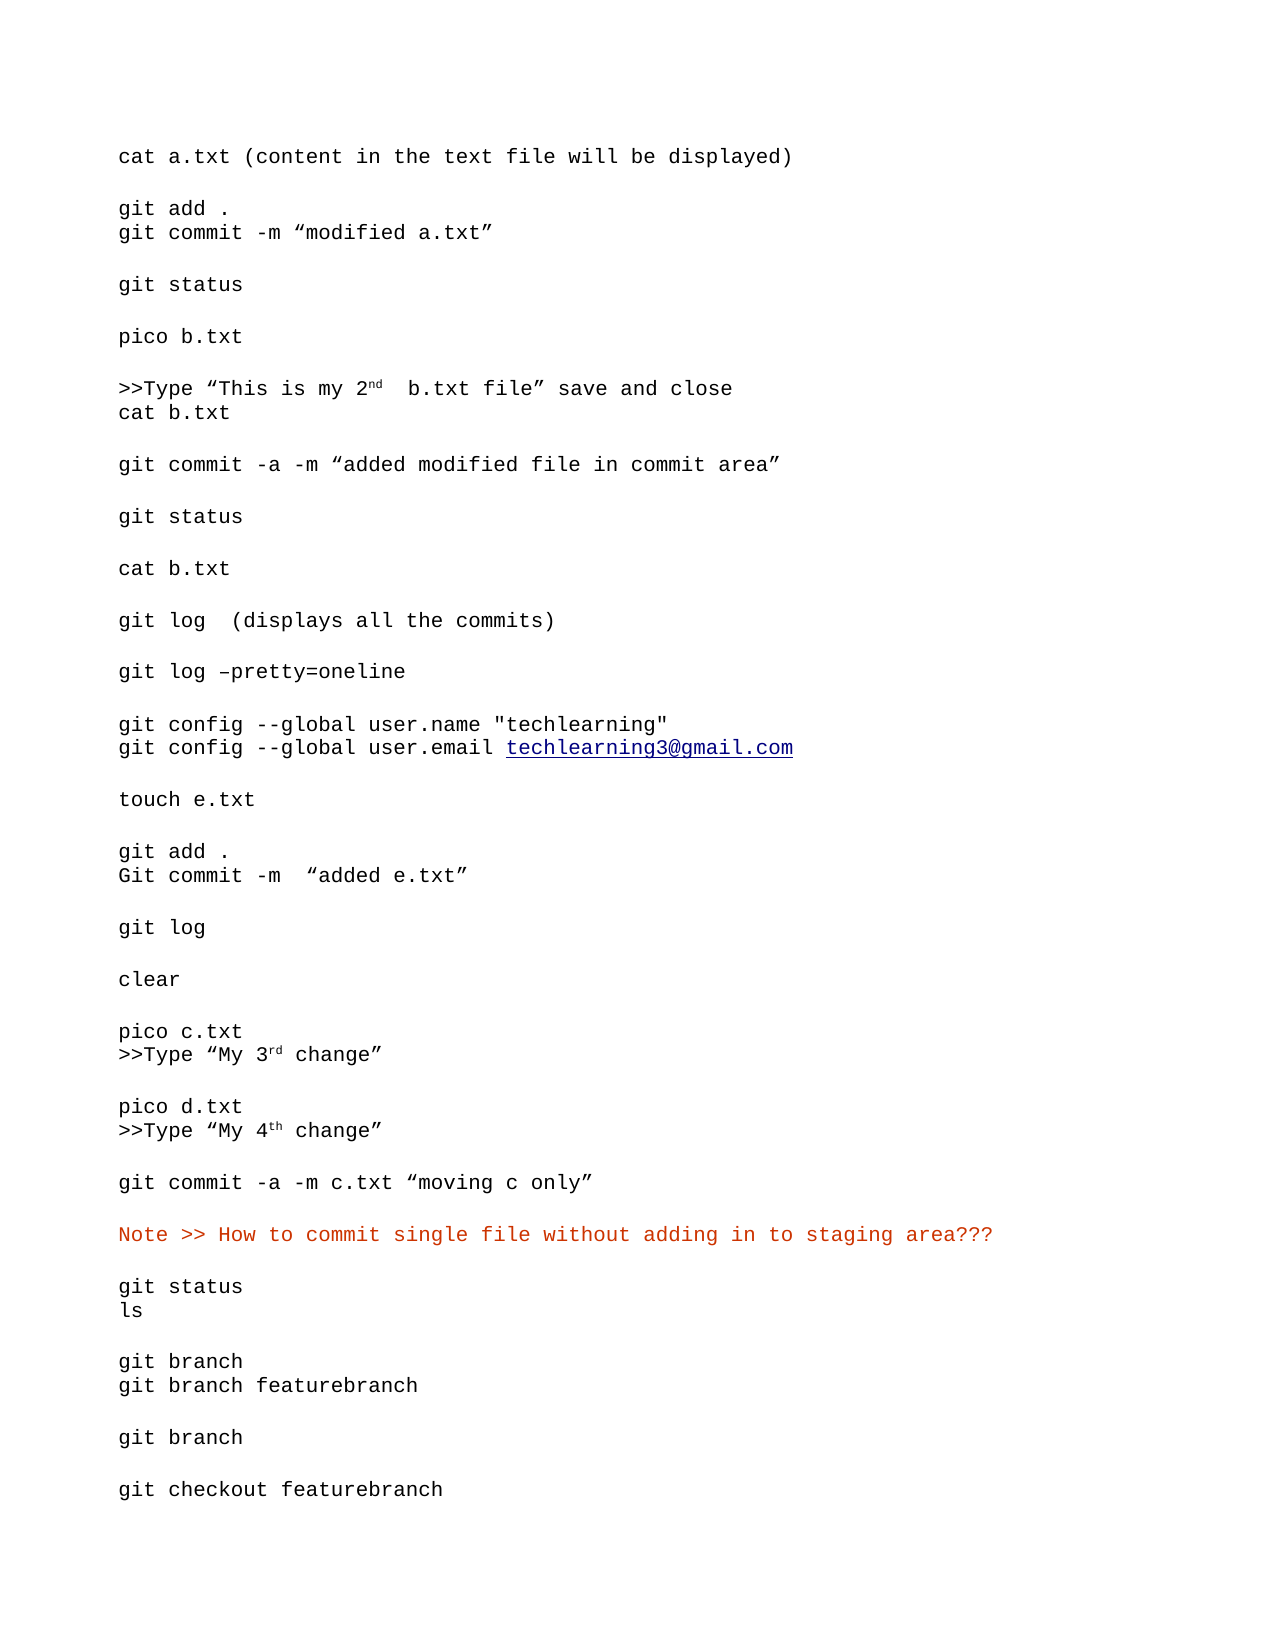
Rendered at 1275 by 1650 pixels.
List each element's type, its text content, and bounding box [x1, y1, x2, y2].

text >>Type “This is my 2nd b.txt file” save and close [118, 378, 1157, 402]
text git checkout featurebranch [118, 1479, 1157, 1503]
text clear [118, 969, 1157, 992]
text ls [118, 1299, 1157, 1323]
text git branch featurebranch [118, 1375, 1157, 1399]
text cat b.txt [118, 558, 1157, 581]
text git status [118, 506, 1157, 529]
text git commit -a -m c.txt “moving c only” [118, 1172, 1157, 1196]
text cat b.txt [118, 402, 1157, 425]
text git log [118, 917, 1157, 940]
text pico b.txt [118, 326, 1157, 350]
text cat a.txt (content in the text file will be displayed) [118, 146, 1157, 170]
text >>Type “My 4th change” [118, 1120, 1157, 1144]
text touch e.txt [118, 789, 1157, 813]
text git config --global user.name "techlearning" [118, 713, 1157, 737]
text pico d.txt [118, 1096, 1157, 1120]
text >>Type “My 3rd change” [118, 1044, 1157, 1068]
text git config --global user.email techlearning3@gmail.com [118, 737, 1157, 761]
text git add . [118, 841, 1157, 865]
text git branch [118, 1427, 1157, 1451]
text Note >> How to commit single file without adding in to staging area??? [118, 1224, 1157, 1248]
text git branch [118, 1352, 1157, 1375]
text git commit -m “modified a.txt” [118, 222, 1157, 246]
text git status [118, 274, 1157, 298]
text git log –pretty=oneline [118, 662, 1157, 685]
text git log (displays all the commits) [118, 609, 1157, 633]
text git commit -a -m “added modified file in commit area” [118, 454, 1157, 477]
text Git commit -m “added e.txt” [118, 865, 1157, 888]
text git add . [118, 198, 1157, 222]
text git status [118, 1276, 1157, 1299]
text pico c.txt [118, 1021, 1157, 1044]
